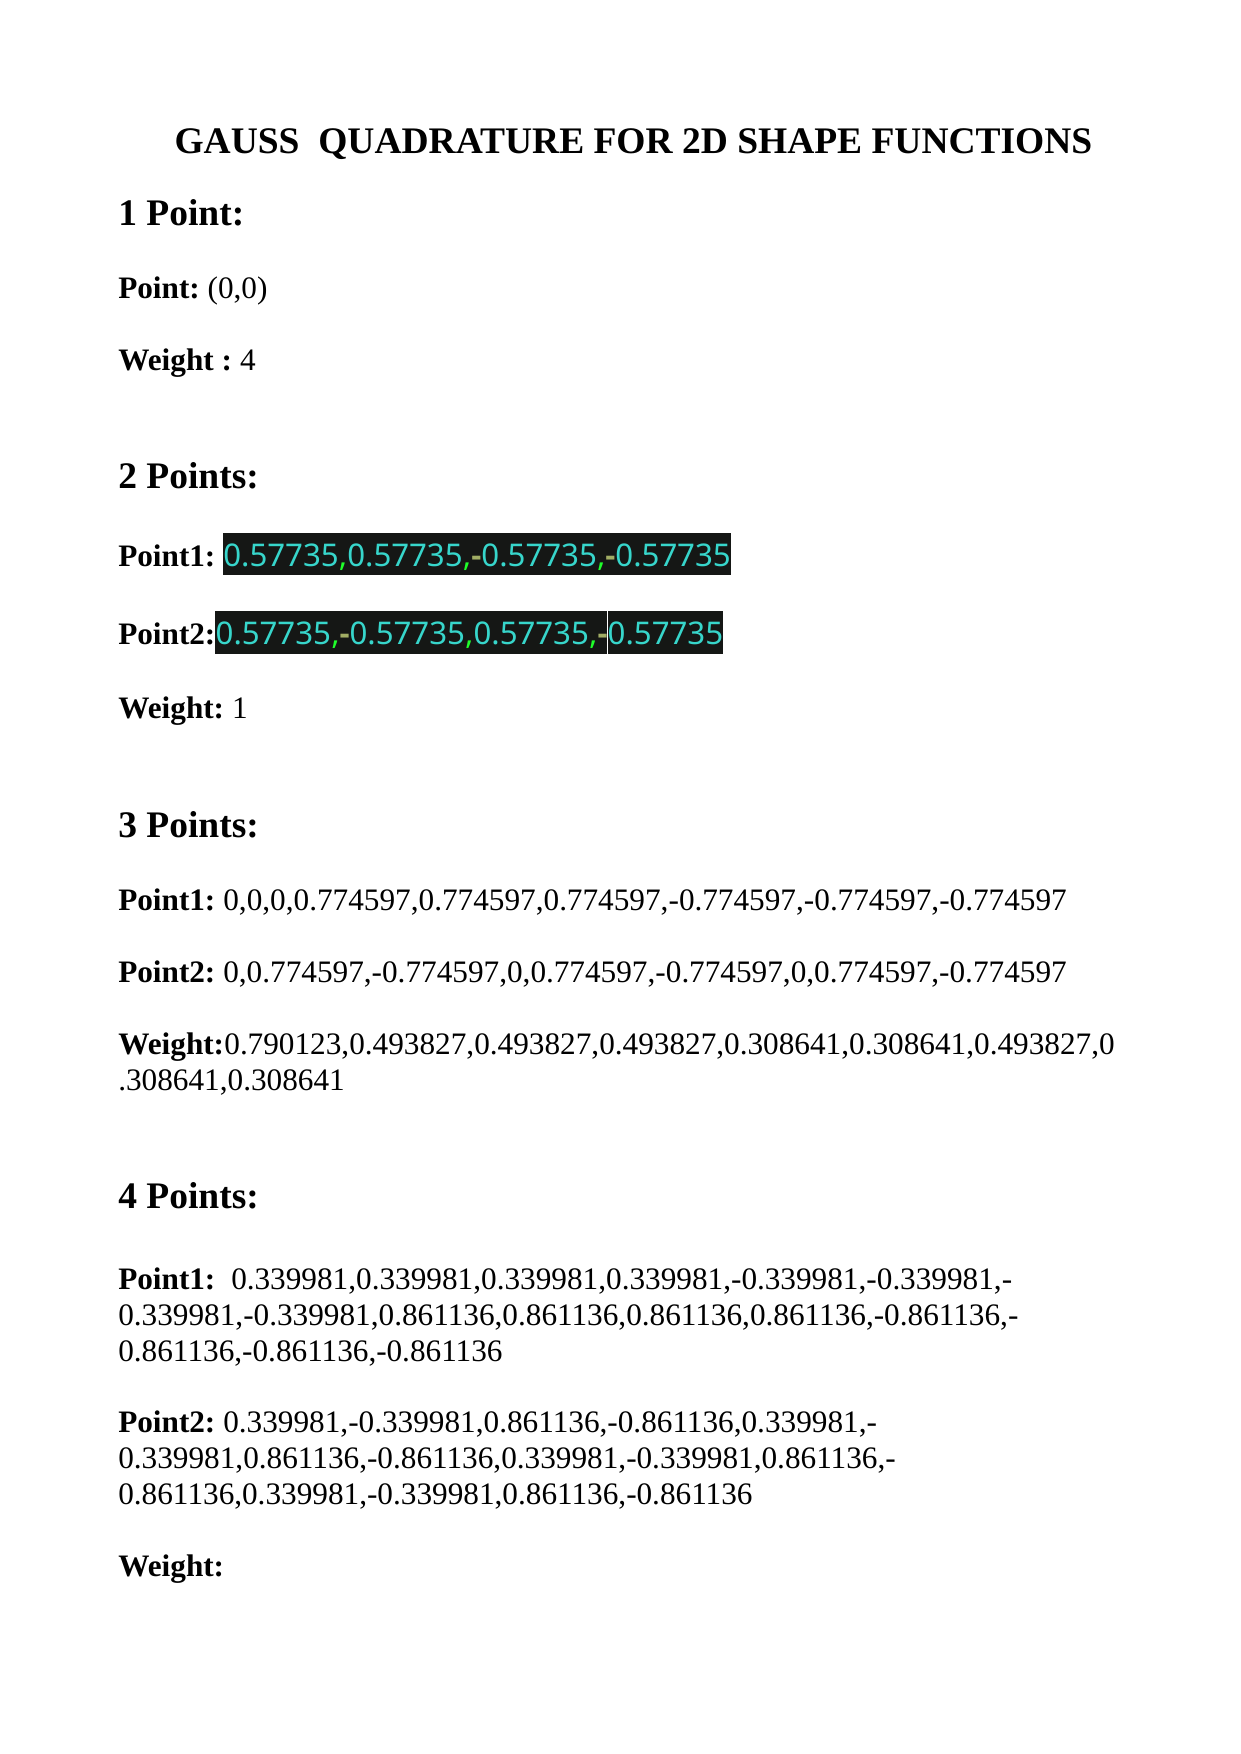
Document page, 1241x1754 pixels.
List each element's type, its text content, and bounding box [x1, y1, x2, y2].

text Point2:0.57735,-0.57735,0.57735,-0.57735 [118, 611, 1122, 654]
text Point2: 0,0.774597,-0.774597,0,0.774597,-0.774597,0,0.774597,-0.774597 [118, 953, 1122, 989]
text GAUSS QUADRATURE FOR 2D SHAPE FUNCTIONS [118, 118, 1122, 161]
text Weight: [118, 1547, 1122, 1583]
text Point2: 0.339981,-0.339981,0.861136,-0.861136,0.339981,-0.339981,0.861136,-0.861136,0.339981,-0.339981,0.861136,-0.861136,0.339981,-0.339981,0.861136,-0.861136 [118, 1404, 1122, 1511]
text 1 Point: [118, 190, 1122, 233]
text Point1: 0.339981,0.339981,0.339981,0.339981,-0.339981,-0.339981,-0.339981,-0.339981,0.861136,0.861136,0.861136,0.861136,-0.861136,-0.861136,-0.861136,-0.861136 [118, 1260, 1122, 1368]
text Weight : 4 [118, 341, 1122, 377]
text 4 Points: [118, 1174, 1122, 1217]
text 2 Points: [118, 453, 1122, 497]
text Weight: 1 [118, 690, 1122, 726]
text 3 Points: [118, 802, 1122, 845]
text Point1: 0.57735,0.57735,-0.57735,-0.57735 [118, 533, 1122, 575]
text Weight:0.790123,0.493827,0.493827,0.493827,0.308641,0.308641,0.493827,0.308641,0.308641 [118, 1025, 1122, 1097]
text Point1: 0,0,0,0.774597,0.774597,0.774597,-0.774597,-0.774597,-0.774597 [118, 881, 1122, 917]
text Point: (0,0) [118, 269, 1122, 305]
